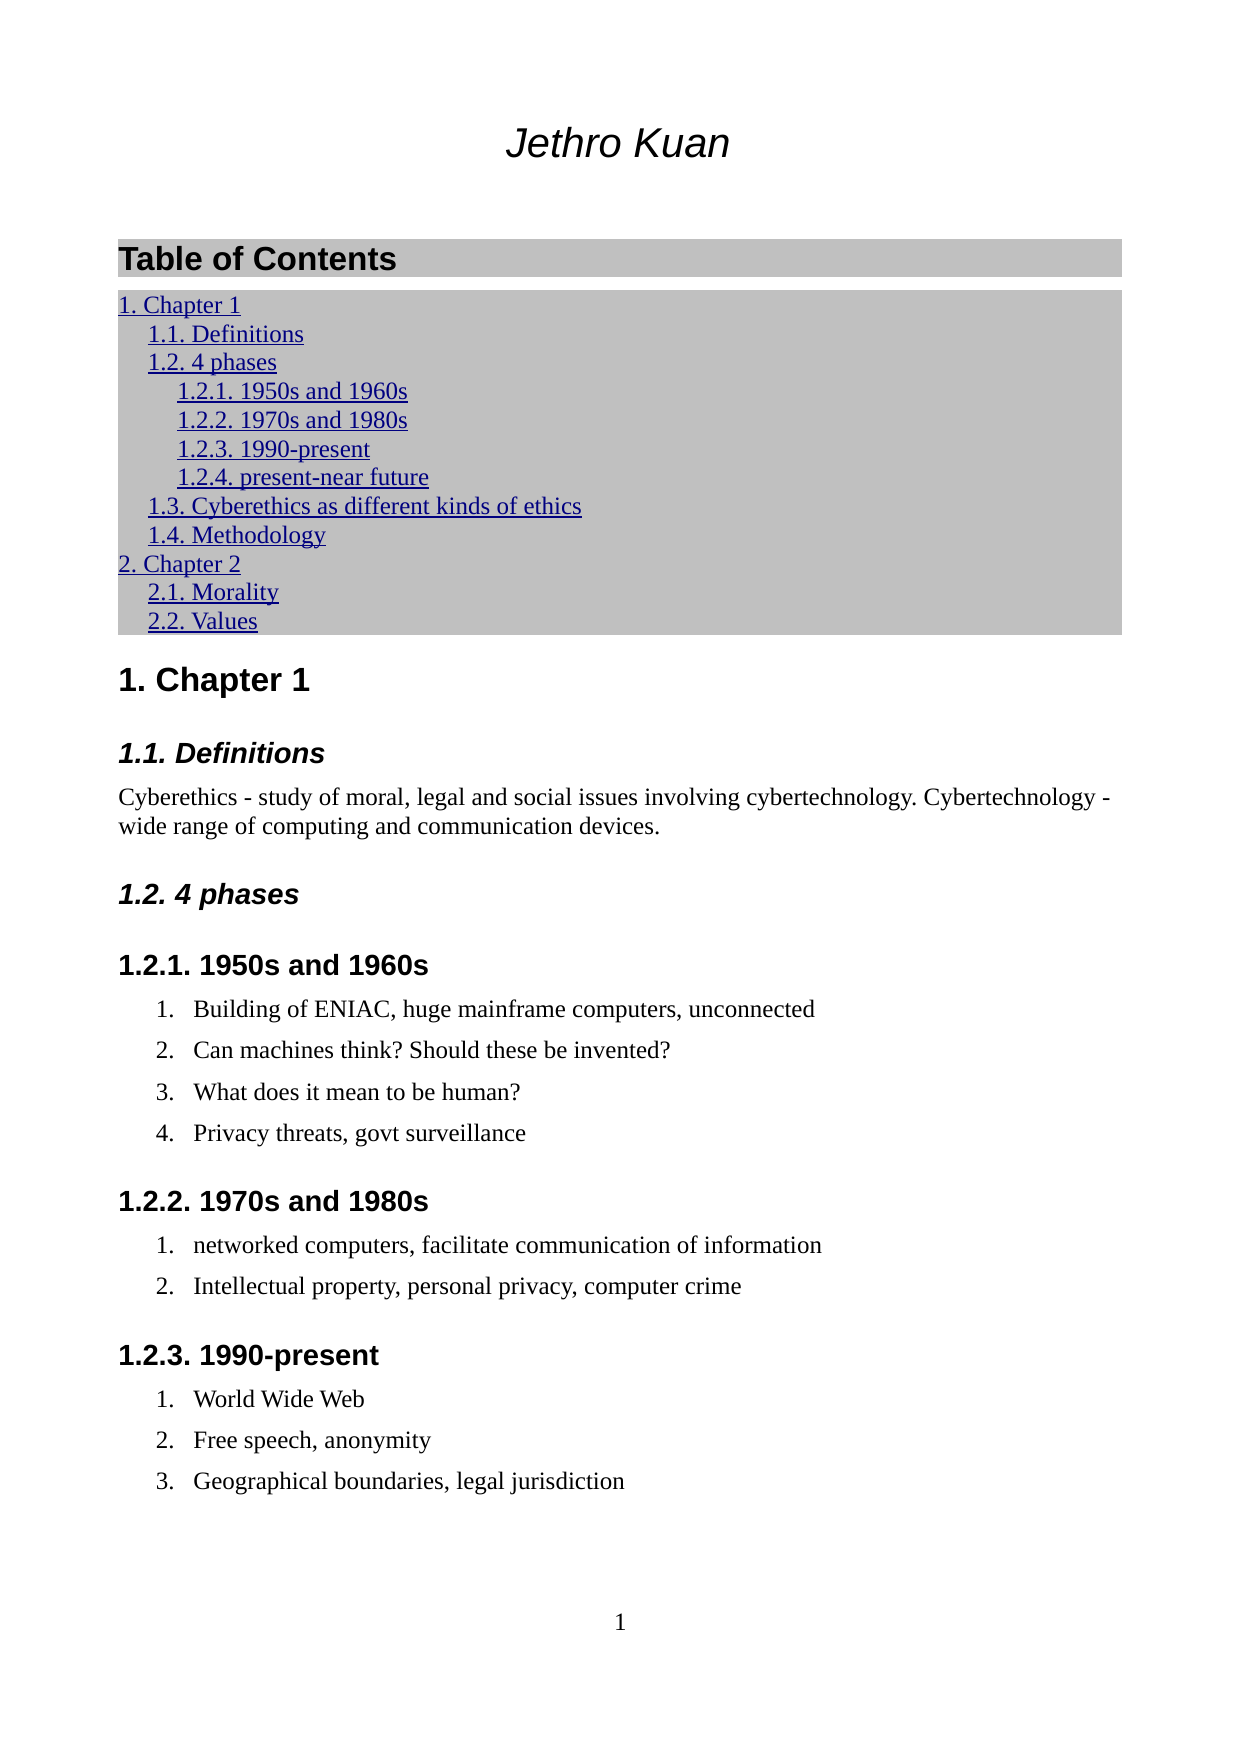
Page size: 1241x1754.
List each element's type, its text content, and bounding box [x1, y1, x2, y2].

subtitle 4 phases [118, 877, 1122, 911]
text 1.2.1. 1950s and 1960s [177, 376, 1122, 405]
list World Wide Web [156, 1384, 1122, 1412]
text 1.1. Definitions [148, 319, 1122, 347]
text 1.2.4. present-near future [177, 462, 1122, 491]
text 1.2.3. 1990-present [177, 434, 1122, 462]
subtitle 1990-present [118, 1338, 1122, 1371]
list Intellectual property, personal privacy, computer crime [156, 1271, 1122, 1300]
text 1.4. Methodology [148, 520, 1122, 549]
list networked computers, facilitate communication of information [156, 1230, 1122, 1259]
list Geographical boundaries, legal jurisdiction [156, 1466, 1122, 1495]
text 2.1. Morality [148, 577, 1122, 606]
list Building of ENIAC, huge mainframe computers, unconnected [156, 994, 1122, 1023]
subtitle Jethro Kuan [118, 118, 1122, 166]
text 2. Chapter 2 [118, 549, 1122, 577]
subtitle Definitions [118, 736, 1122, 769]
list Free speech, anonymity [156, 1425, 1122, 1454]
text 2.2. Values [148, 606, 1122, 635]
text Cyberethics - study of moral, legal and social issues involving cybertechnology. Cybertechnology - wide range of computing and communication devices. [118, 782, 1122, 839]
subtitle 1970s and 1980s [118, 1184, 1122, 1218]
list Privacy threats, govt surveillance [156, 1118, 1122, 1147]
list What does it mean to be human? [156, 1077, 1122, 1105]
text 1.2. 4 phases [148, 347, 1122, 376]
subtitle 1950s and 1960s [118, 948, 1122, 982]
text 1.3. Cyberethics as different kinds of ethics [148, 491, 1122, 520]
subtitle Table of Contents [118, 239, 1122, 277]
text 1.2.2. 1970s and 1980s [177, 405, 1122, 434]
text 1. Chapter 1 [118, 290, 1122, 319]
subtitle Chapter 1 [118, 660, 1122, 698]
list Can machines think? Should these be invented? [156, 1035, 1122, 1064]
